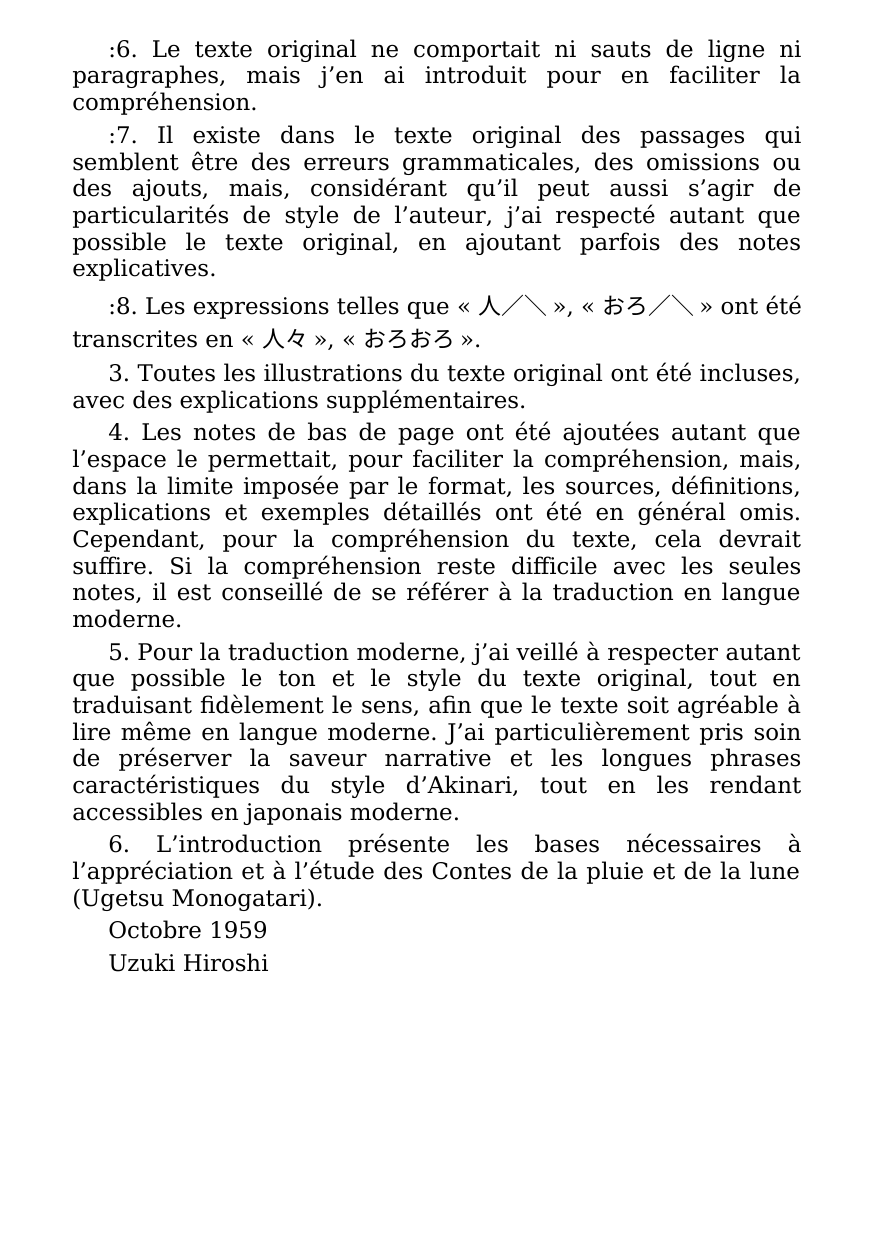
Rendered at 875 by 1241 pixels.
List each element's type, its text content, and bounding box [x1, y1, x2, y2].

text Uzuki Hiroshi [72, 950, 802, 977]
text :8. Les expressions telles que « 人／＼ », « おろ／＼ » ont été transcrites en « 人々 », « おろおろ ». [72, 288, 802, 354]
text 5. Pour la traduction moderne, j’ai veillé à respecter autant que possible le ton et le style du texte original, tout en traduisant fidèlement le sens, afin que le texte soit agréable à lire même en langue moderne. J’ai particulièrement pris soin de préserver la saveur narrative et les longues phrases caractéristiques du style d’Akinari, tout en les rendant accessibles en japonais moderne. [72, 639, 802, 826]
text 4. Les notes de bas de page ont été ajoutées autant que l’espace le permettait, pour faciliter la compréhension, mais, dans la limite imposée par le format, les sources, définitions, explications et exemples détaillés ont été en général omis. Cependant, pour la compréhension du texte, cela devrait suffire. Si la compréhension reste difficile avec les seules notes, il est conseillé de se référer à la traduction en langue moderne. [72, 419, 802, 633]
text Octobre 1959 [72, 917, 802, 944]
text :6. Le texte original ne comportait ni sauts de ligne ni paragraphes, mais j’en ai introduit pour en faciliter la compréhension. [72, 36, 802, 116]
text 3. Toutes les illustrations du texte original ont été incluses, avec des explications supplémentaires. [72, 360, 802, 414]
text 6. L’introduction présente les bases nécessaires à l’appréciation et à l’étude des Contes de la pluie et de la lune (Ugetsu Monogatari). [72, 831, 802, 911]
text :7. Il existe dans le texte original des passages qui semblent être des erreurs grammaticales, des omissions ou des ajouts, mais, considérant qu’il peut aussi s’agir de particularités de style de l’auteur, j’ai respecté autant que possible le texte original, en ajoutant parfois des notes explicatives. [72, 122, 802, 282]
